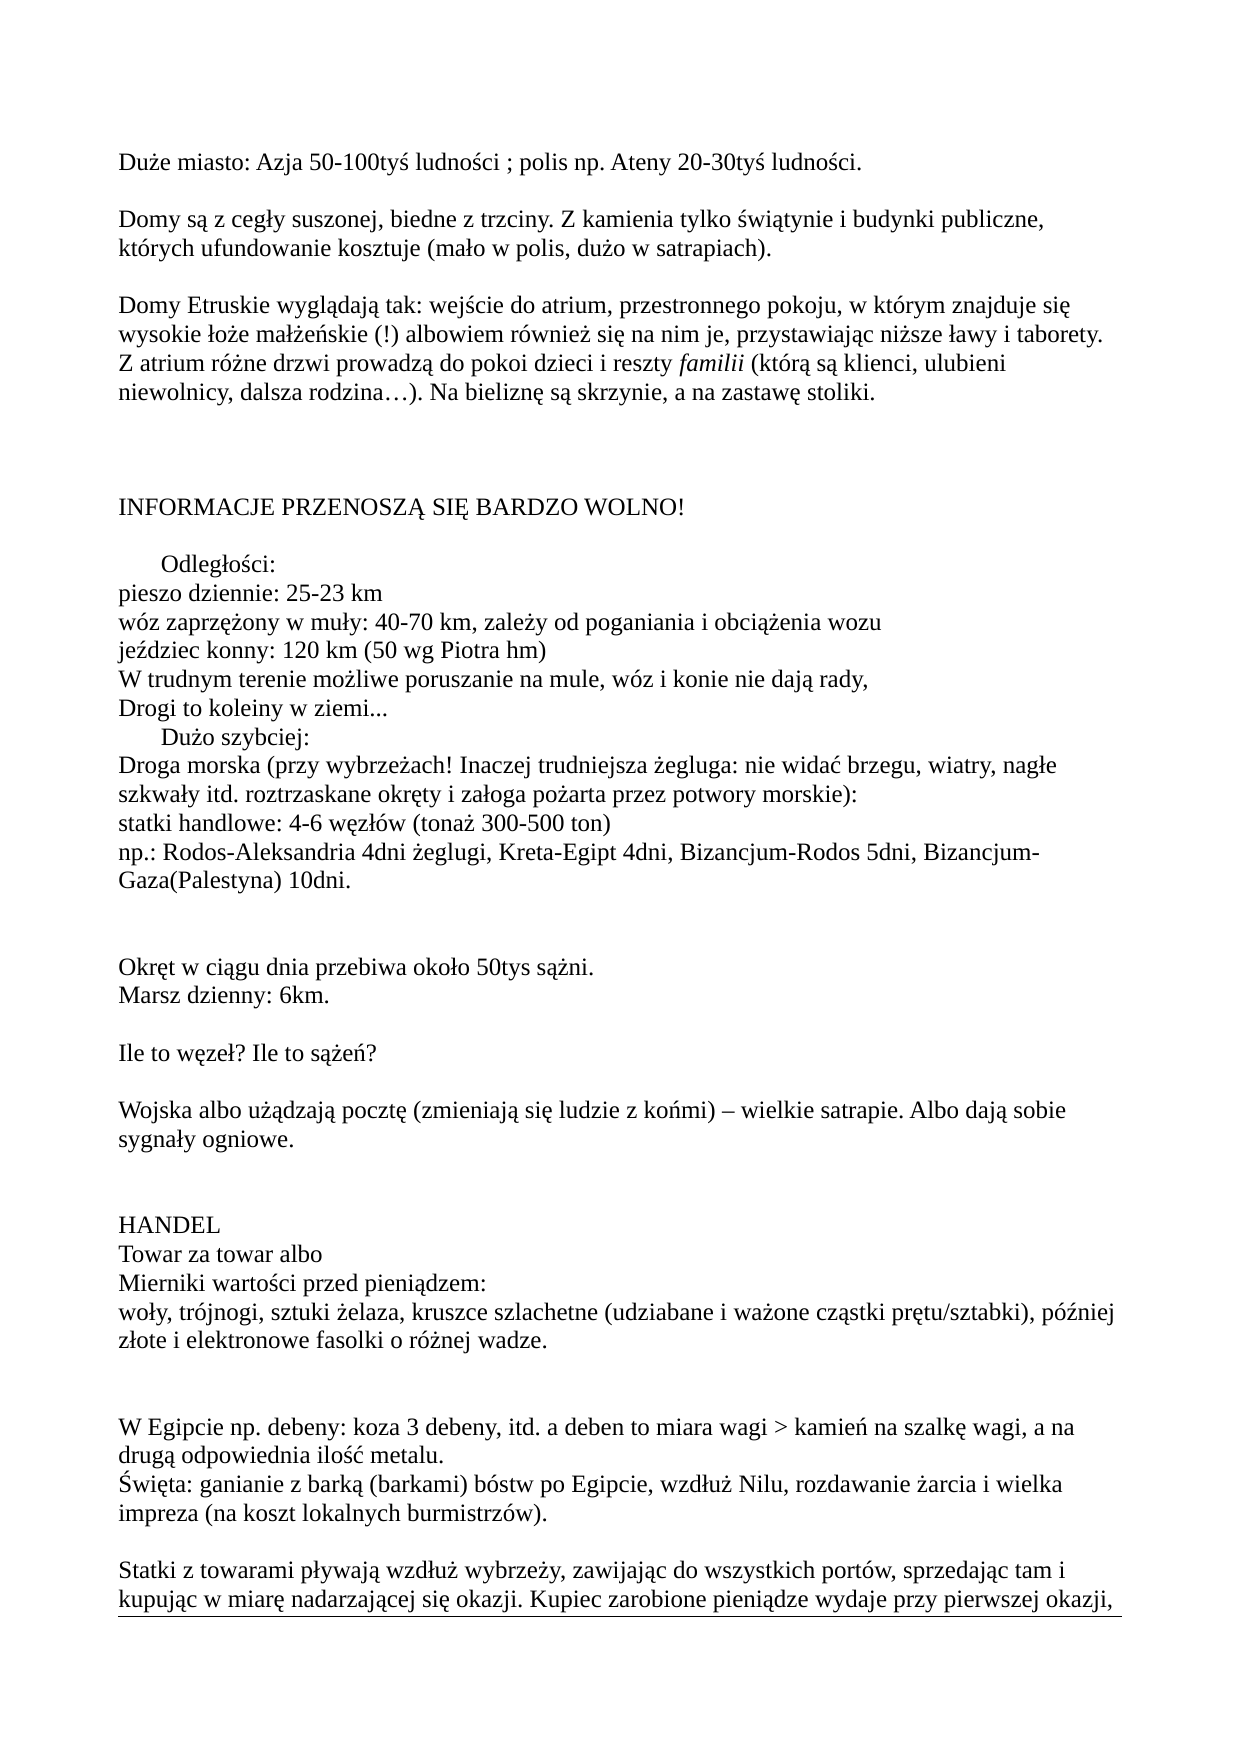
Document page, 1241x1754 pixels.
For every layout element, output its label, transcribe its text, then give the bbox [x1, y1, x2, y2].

text pieszo dziennie: 25-23 km [118, 578, 1122, 607]
text np.: Rodos-Aleksandria 4dni żeglugi, Kreta-Egipt 4dni, Bizancjum-Rodos 5dni, Bizancjum-Gaza(Palestyna) 10dni. [118, 837, 1122, 894]
text woły, trójnogi, sztuki żelaza, kruszce szlachetne (udziabane i ważone cząstki prętu/sztabki), później złote i elektronowe fasolki o różnej wadze. [118, 1297, 1122, 1354]
text wóz zaprzężony w muły: 40-70 km, zależy od poganiania i obciążenia wozu [118, 607, 1122, 636]
text Towar za towar albo [118, 1239, 1122, 1268]
text Drogi to koleiny w ziemi... [118, 693, 1122, 722]
text Statki z towarami pływają wzdłuż wybrzeży, zawijając do wszystkich portów, sprzedając tam i kupując w miarę nadarzającej się okazji. Kupiec zarobione pieniądze wydaje przy pierwszej okazji, [118, 1556, 1122, 1616]
text Okręt w ciągu dnia przebiwa około 50tys sążni. [118, 952, 1122, 981]
text W Egipcie np. debeny: koza 3 debeny, itd. a deben to miara wagi > kamień na szalkę wagi, a na drugą odpowiednia ilość metalu. [118, 1412, 1122, 1469]
text Duże miasto: Azja 50-100tyś ludności ; polis np. Ateny 20-30tyś ludności. [118, 147, 1122, 176]
text W trudnym terenie możliwe poruszanie na mule, wóz i konie nie dają rady, [118, 664, 1122, 693]
text Droga morska (przy wybrzeżach! Inaczej trudniejsza żegluga: nie widać brzegu, wiatry, nagłe szkwały itd. roztrzaskane okręty i załoga pożarta przez potwory morskie): [118, 751, 1122, 808]
text Mierniki wartości przed pieniądzem: [118, 1268, 1122, 1297]
text Domy są z cegły suszonej, biedne z trzciny. Z kamienia tylko świątynie i budynki publiczne, których ufundowanie kosztuje (mało w polis, dużo w satrapiach). [118, 204, 1122, 262]
text Marsz dzienny: 6km. [118, 981, 1122, 1009]
text Domy Etruskie wyglądają tak: wejście do atrium, przestronnego pokoju, w którym znajduje się wysokie łoże małżeńskie (!) albowiem również się na nim je, przystawiając niższe ławy i taborety. Z atrium różne drzwi prowadzą do pokoi dzieci i reszty familii (którą są klienci, ulubieni niewolnicy, dalsza rodzina…). Na bieliznę są skrzynie, a na zastawę stoliki. [118, 291, 1122, 406]
text jeździec konny: 120 km (50 wg Piotra hm) [118, 636, 1122, 664]
text Wojska albo użądzają pocztę (zmieniają się ludzie z końmi) – wielkie satrapie. Albo dają sobie sygnały ogniowe. [118, 1096, 1122, 1153]
text Odległości: [118, 549, 1122, 578]
text INFORMACJE PRZENOSZĄ SIĘ BARDZO WOLNO! [118, 492, 1122, 521]
text statki handlowe: 4-6 węzłów (tonaż 300-500 ton) [118, 808, 1122, 837]
text HANDEL [118, 1211, 1122, 1239]
text Święta: ganianie z barką (barkami) bóstw po Egipcie, wzdłuż Nilu, rozdawanie żarcia i wielka impreza (na koszt lokalnych burmistrzów). [118, 1469, 1122, 1527]
text Ile to węzeł? Ile to sążeń? [118, 1038, 1122, 1067]
text Dużo szybciej: [118, 722, 1122, 751]
